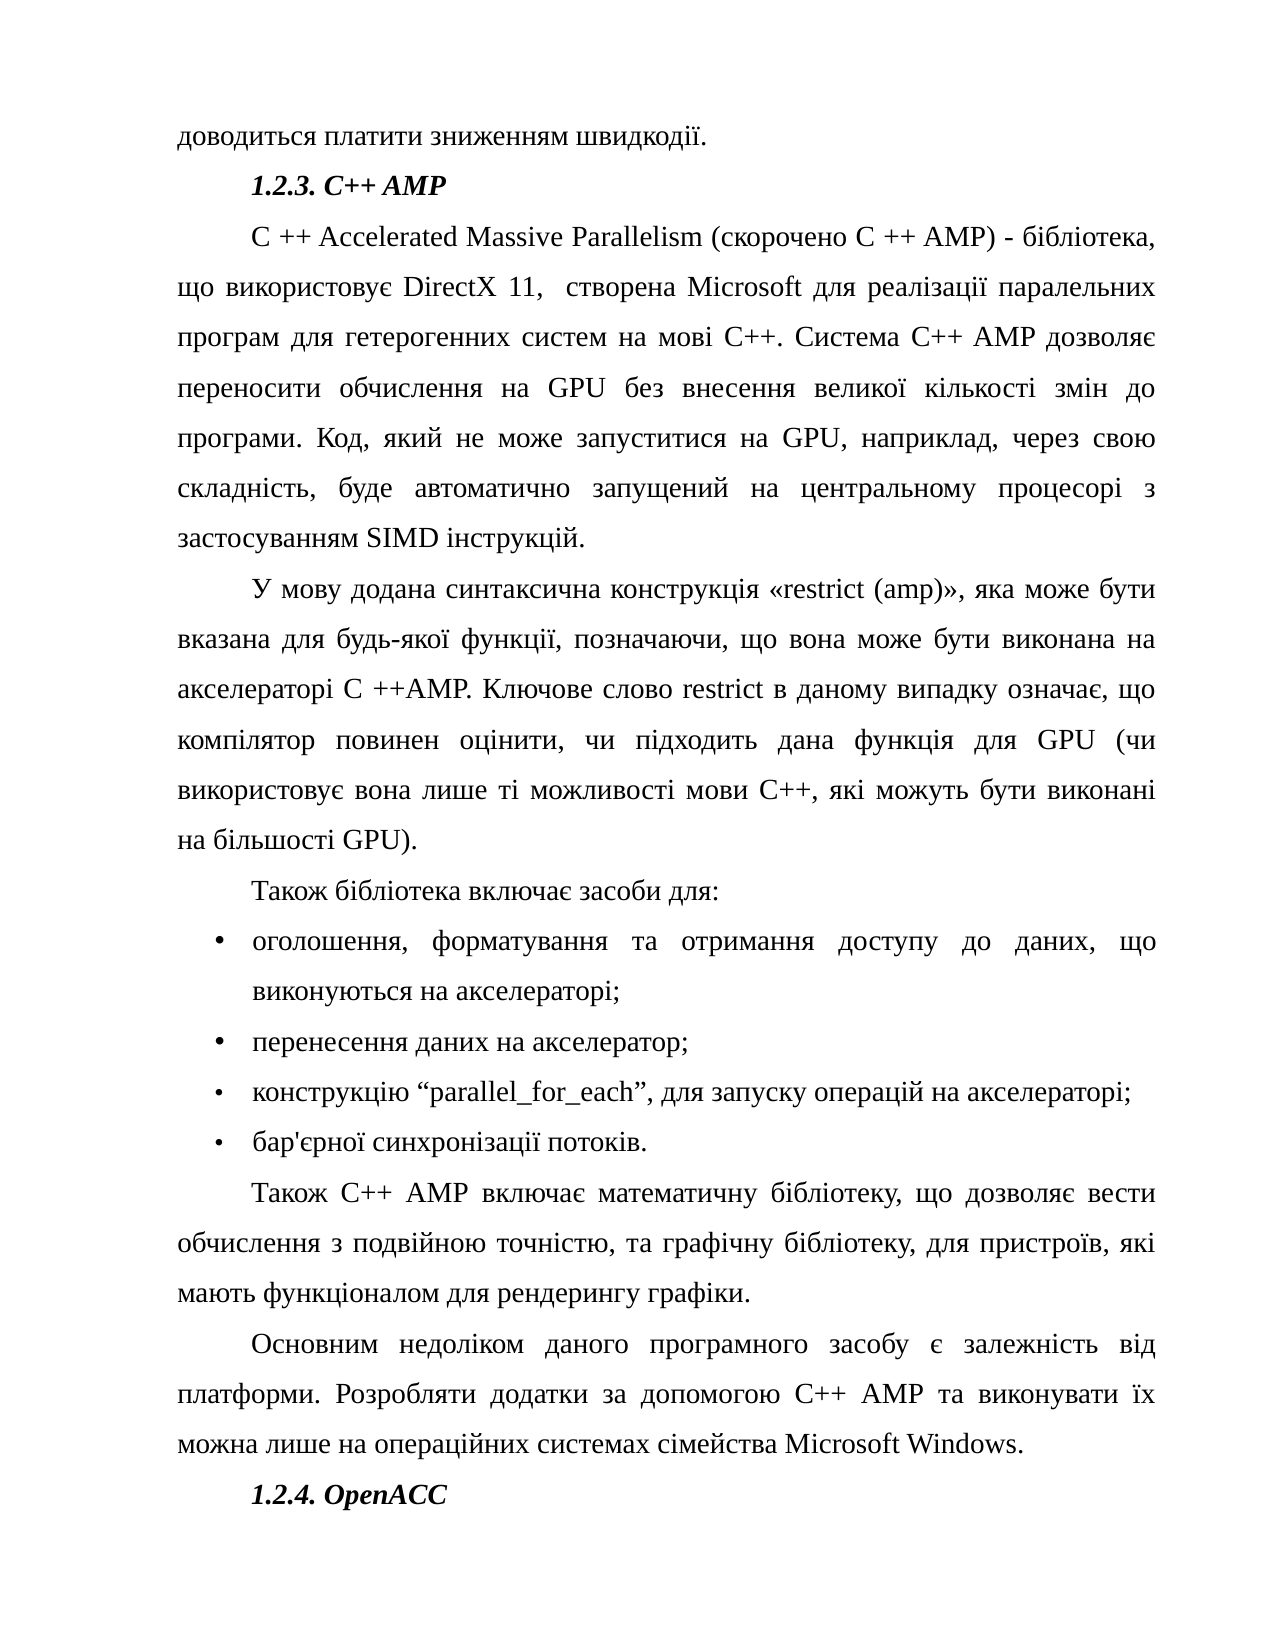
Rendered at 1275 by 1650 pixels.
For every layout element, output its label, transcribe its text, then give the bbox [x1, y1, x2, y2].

list оголошення, форматування та отримання доступу до даних, що виконуються на акселераторі; [214, 923, 1157, 1007]
text Також С++ АМР включає математичну бібліотеку, що дозволяє вести обчислення з подвійною точністю, та графічну бібліотеку, для пристроїв, які мають функціоналом для рендерингу графіки. [177, 1175, 1157, 1309]
text 1.2.4. OpenACC [177, 1477, 1157, 1510]
text У мову додана синтаксична конструкція «restrict (amp)», яка може бути вказана для будь-якої функції, позначаючи, що вона може бути виконана на акселераторі C ++AMP. Ключове слово restrict в даному випадку означає, що компілятор повинен оцінити, чи підходить дана функція для GPU (чи використовує вона лише ті можливості мови C++, які можуть бути виконані на більшості GPU). [177, 571, 1157, 856]
text C ++ Accelerated Massive Parallelism (скорочено C ++ AMP) - бібліотека, що використовує DirectX 11, створена Microsoft для реалізації паралельних програм для гетерогенних систем на мові C++. Система C++ AMP дозволяє переносити обчислення на GPU без внесення великої кількості змін до програми. Код, який не може запуститися на GPU, наприклад, через свою складність, буде автоматично запущений на центральному процесорі з застосуванням SIMD інструкцій. [177, 219, 1157, 554]
text 1.2.3. C++ AMP [177, 168, 1157, 202]
text Основним недоліком даного програмного засобу є залежність від платформи. Розробляти додатки за допомогою С++ АМР та виконувати їх можна лише на операційних системах сімейства Microsoft Windows. [177, 1326, 1157, 1460]
list конструкцію “parallel_for_each”, для запуску операцій на акселераторі; [214, 1074, 1157, 1108]
list бар'єрної синхронізації потоків. [214, 1124, 1157, 1158]
text Також бібліотека включає засоби для: [177, 873, 1157, 906]
list перенесення даних на акселератор; [214, 1024, 1157, 1057]
text доводиться платити зниженням швидкодії. [177, 118, 1157, 152]
